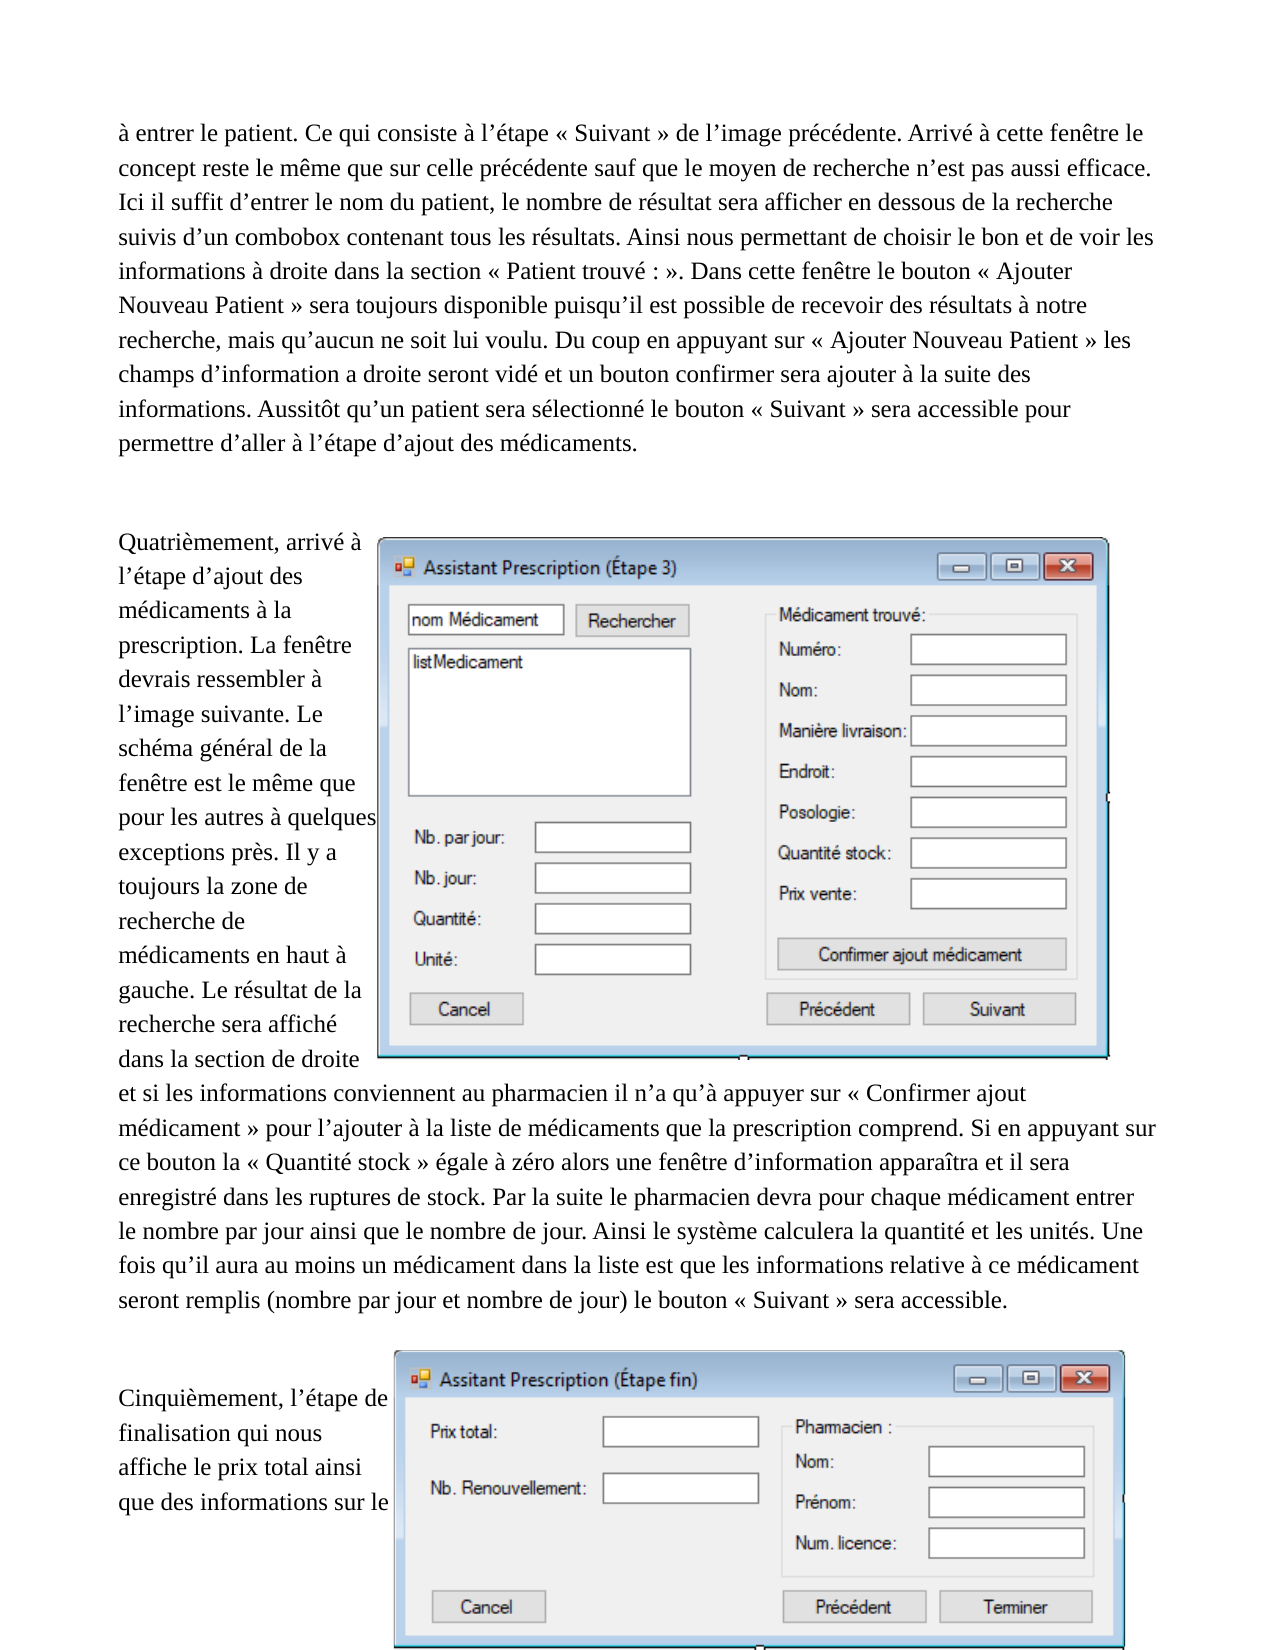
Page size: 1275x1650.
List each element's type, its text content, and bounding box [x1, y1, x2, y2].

text Cinquièmement, l’étape de finalisation qui nous affiche le prix total ainsi que des informations sur le [118, 1383, 393, 1515]
picture [393, 1350, 1125, 1650]
picture [377, 537, 1111, 1060]
text Quatrièmement, arrivé à l’étape d’ajout des médicaments à la prescription. La fenêtre devrais ressembler à l’image suivante. Le schéma général de la fenêtre est le même que pour les autres à quelques exceptions près. Il y a toujours la zone de recherche de médicaments en haut à gauche. Le résultat de la recherche sera affiché dans la section de droite et si les informations conviennent au pharmacien il n’a qu’à appuyer sur « Confirmer ajout médicament » pour l’ajouter à la liste de médicaments que la prescription comprend. Si en appuyant sur ce bouton la « Quantité stock » égale à zéro alors une fenêtre d’information apparaîtra et il sera enregistré dans les ruptures de stock. Par la suite le pharmacien devra pour chaque médicament entrer le nombre par jour ainsi que le nombre de jour. Ainsi le système calculera la quantité et les unités. Une fois qu’il aura au moins un médicament dans la liste est que les informations relative à ce médicament seront remplis (nombre par jour et nombre de jour) le bouton « Suivant » sera accessible. [118, 527, 1157, 1314]
text à entrer le patient. Ce qui consiste à l’étape « Suivant » de l’image précédente. Arrivé à cette fenêtre le concept reste le même que sur celle précédente sauf que le moyen de recherche n’est pas aussi efficace. Ici il suffit d’entrer le nom du patient, le nombre de résultat sera afficher en dessous de la recherche suivis d’un combobox contenant tous les résultats. Ainsi nous permettant de choisir le bon et de voir les informations à droite dans la section « Patient trouvé : ». Dans cette fenêtre le bouton « Ajouter Nouveau Patient » sera toujours disponible puisqu’il est possible de recevoir des résultats à notre recherche, mais qu’aucun ne soit lui voulu. Du coup en appuyant sur « Ajouter Nouveau Patient » les champs d’information a droite seront vidé et un bouton confirmer sera ajouter à la suite des informations. Aussitôt qu’un patient sera sélectionné le bouton « Suivant » sera accessible pour permettre d’aller à l’étape d’ajout des médicaments. [118, 118, 1157, 457]
